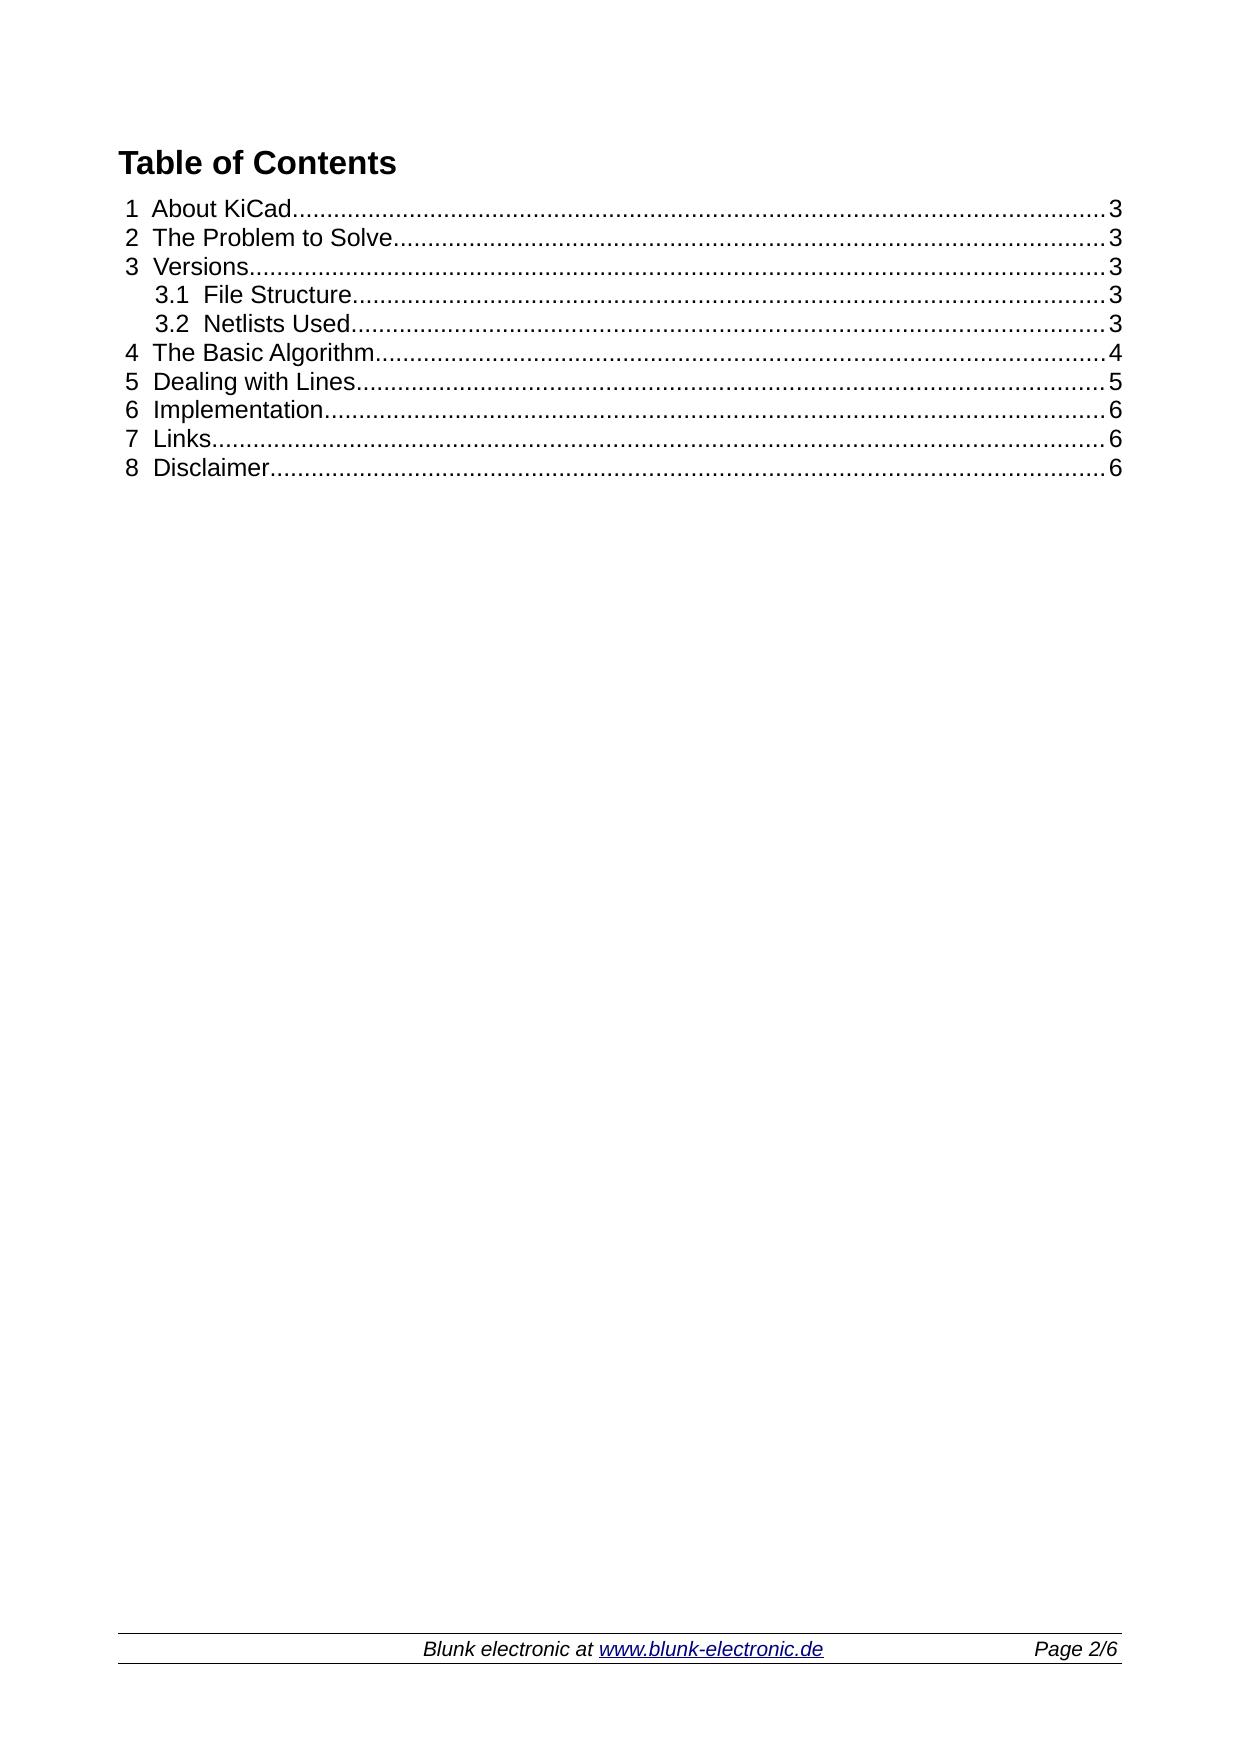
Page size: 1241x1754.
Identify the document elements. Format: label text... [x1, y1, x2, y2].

text 6 Implementation 6 [118, 395, 1122, 424]
text 2 The Problem to Solve 3 [118, 223, 1122, 252]
text 3.1 File Structure 3 [148, 280, 1122, 309]
text 3.2 Netlists Used 3 [148, 309, 1122, 338]
text 8 Disclaimer 6 [118, 453, 1122, 482]
text 3 Versions 3 [118, 252, 1122, 280]
text 5 Dealing with Lines 5 [118, 367, 1122, 395]
text 7 Links 6 [118, 424, 1122, 453]
text 1 About KiCad 3 [118, 194, 1122, 223]
subtitle Table of Contents [118, 143, 1122, 182]
text 4 The Basic Algorithm 4 [118, 338, 1122, 367]
